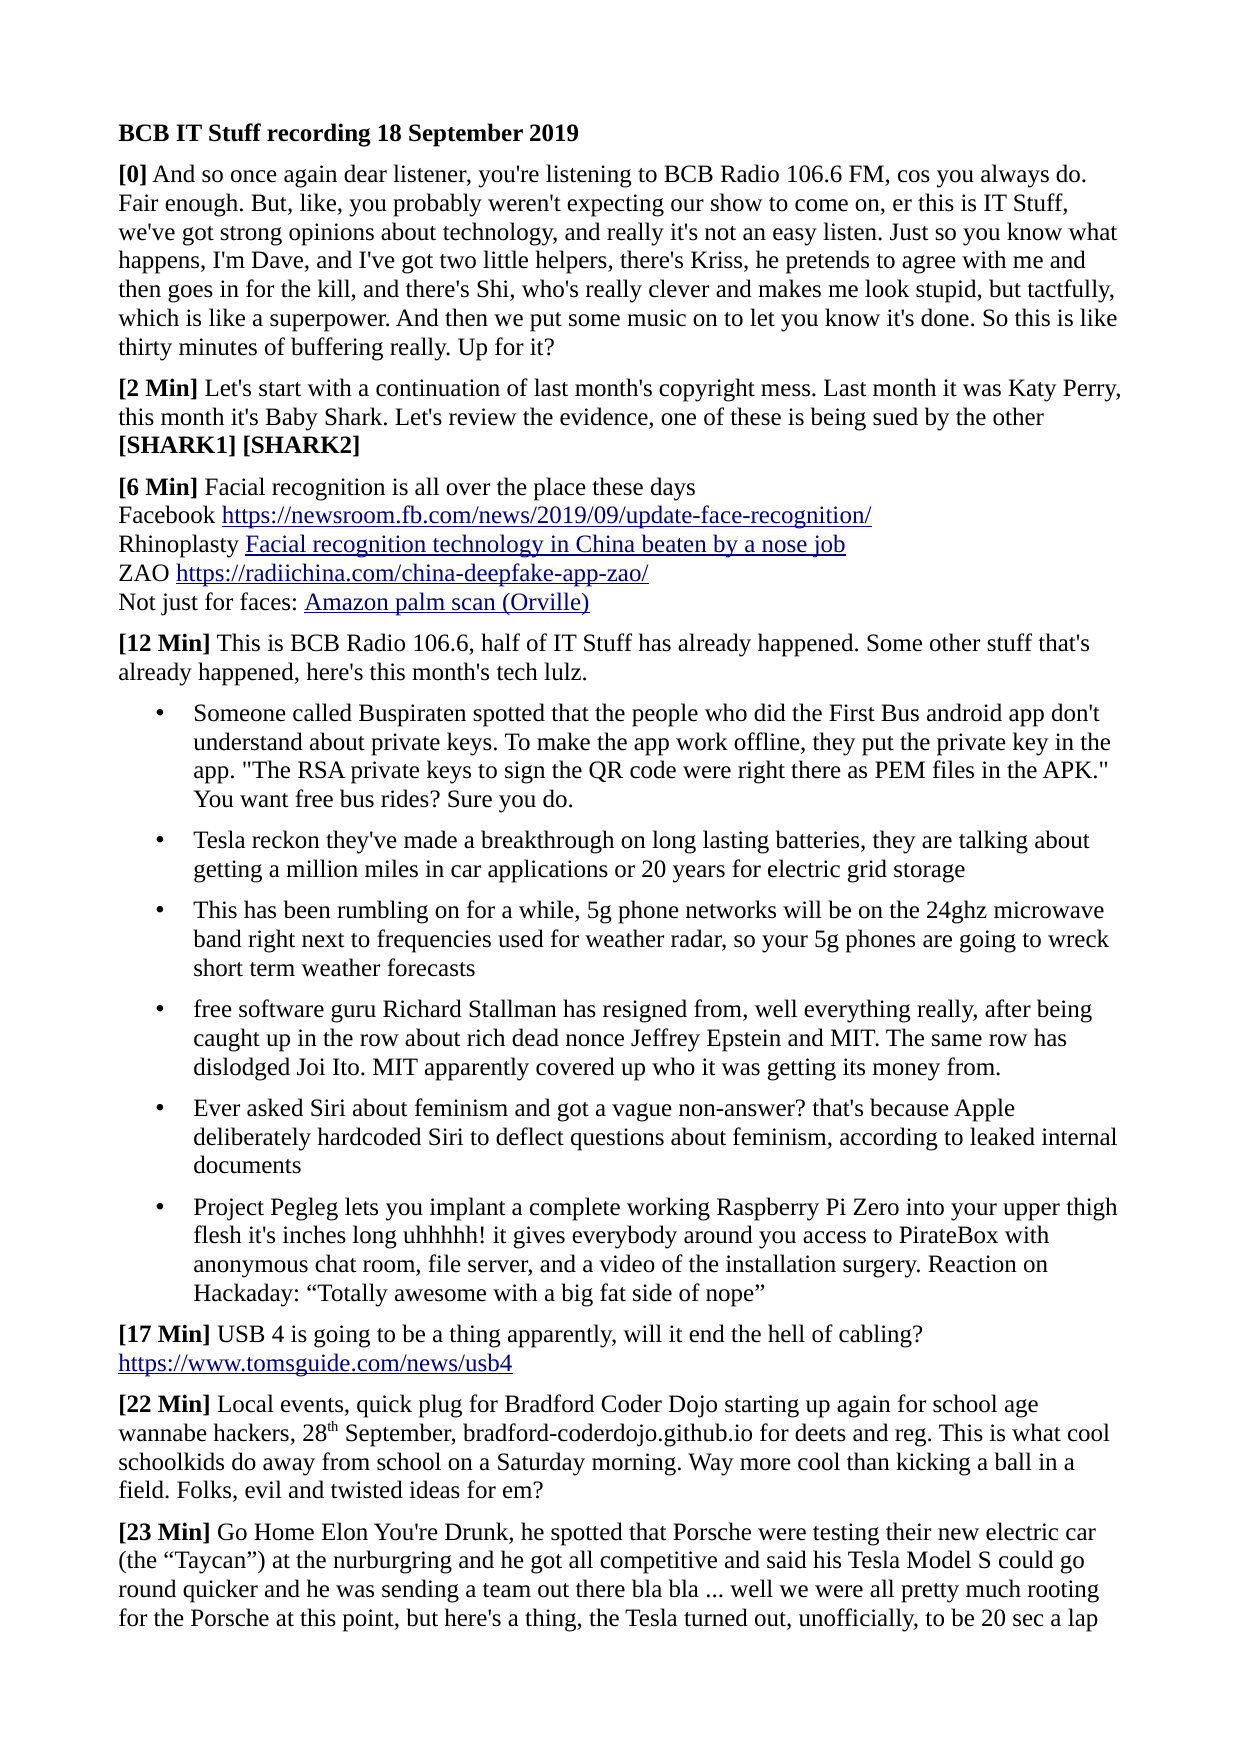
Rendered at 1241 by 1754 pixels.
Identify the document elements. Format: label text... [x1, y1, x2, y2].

text [2 Min] Let's start with a continuation of last month's copyright mess. Last month it was Katy Perry, this month it's Baby Shark. Let's review the evidence, one of these is being sued by the other [SHARK1] [SHARK2] [118, 373, 1122, 459]
list Project Pegleg lets you implant a complete working Raspberry Pi Zero into your upper thigh flesh it's inches long uhhhhh! it gives everybody around you access to PirateBox with anonymous chat room, file server, and a video of the installation surgery. Reaction on Hackaday: “Totally awesome with a big fat side of nope” [156, 1192, 1122, 1307]
text [23 Min] Go Home Elon You're Drunk, he spotted that Porsche were testing their new electric car (the “Taycan”) at the nurburgring and he got all competitive and said his Tesla Model S could go round quicker and he was sending a team out there bla bla ... well we were all pretty much rooting for the Porsche at this point, but here's a thing, the Tesla turned out, unofficially, to be 20 sec a lap [118, 1517, 1122, 1632]
text BCB IT Stuff recording 18 September 2019 [118, 118, 1122, 147]
text [12 Min] This is BCB Radio 106.6, half of IT Stuff has already happened. Some other stuff that's already happened, here's this month's tech lulz. [118, 628, 1122, 686]
text [6 Min] Facial recognition is all over the place these days Facebook https://newsroom.fb.com/news/2019/09/update-face-recognition/ Rhinoplasty Facial recognition technology in China beaten by a nose job ZAO https://radiichina.com/china-deepfake-app-zao/ Not just for faces: Amazon palm scan (Orville) [118, 472, 1122, 616]
text [17 Min] USB 4 is going to be a thing apparently, will it end the hell of cabling? https://www.tomsguide.com/news/usb4 [118, 1319, 1122, 1377]
list Ever asked Siri about feminism and got a vague non-answer? that's because Apple deliberately hardcoded Siri to deflect questions about feminism, according to leaked internal documents [156, 1093, 1122, 1179]
list Someone called Buspiraten spotted that the people who did the First Bus android app don't understand about private keys. To make the app work offline, they put the private key in the app. "The RSA private keys to sign the QR code were right there as PEM files in the APK." You want free bus rides? Sure you do. [156, 698, 1122, 813]
list This has been rumbling on for a while, 5g phone networks will be on the 24ghz microwave band right next to frequencies used for weather radar, so your 5g phones are going to wreck short term weather forecasts [156, 896, 1122, 982]
list Tesla reckon they've made a breakthrough on long lasting batteries, they are talking about getting a million miles in car applications or 20 years for electric grid storage [156, 826, 1122, 883]
list free software guru Richard Stallman has resigned from, well everything really, after being caught up in the row about rich dead nonce Jeffrey Epstein and MIT. The same row has dislodged Joi Ito. MIT apparently covered up who it was getting its money from. [156, 994, 1122, 1081]
text [0] And so once again dear listener, you're listening to BCB Radio 106.6 FM, cos you always do. Fair enough. But, like, you probably weren't expecting our show to come on, er this is IT Stuff, we've got strong opinions about technology, and really it's not an easy listen. Just so you know what happens, I'm Dave, and I've got two little helpers, there's Kriss, he pretends to agree with me and then goes in for the kill, and there's Shi, who's really clever and makes me look stupid, but tactfully, which is like a superpower. And then we put some music on to let you know it's done. So this is like thirty minutes of buffering really. Up for it? [118, 159, 1122, 361]
text [22 Min] Local events, quick plug for Bradford Coder Dojo starting up again for school age wannabe hackers, 28th September, bradford-coderdojo.github.io for deets and reg. This is what cool schoolkids do away from school on a Saturday morning. Way more cool than kicking a ball in a field. Folks, evil and twisted ideas for em? [118, 1389, 1122, 1504]
